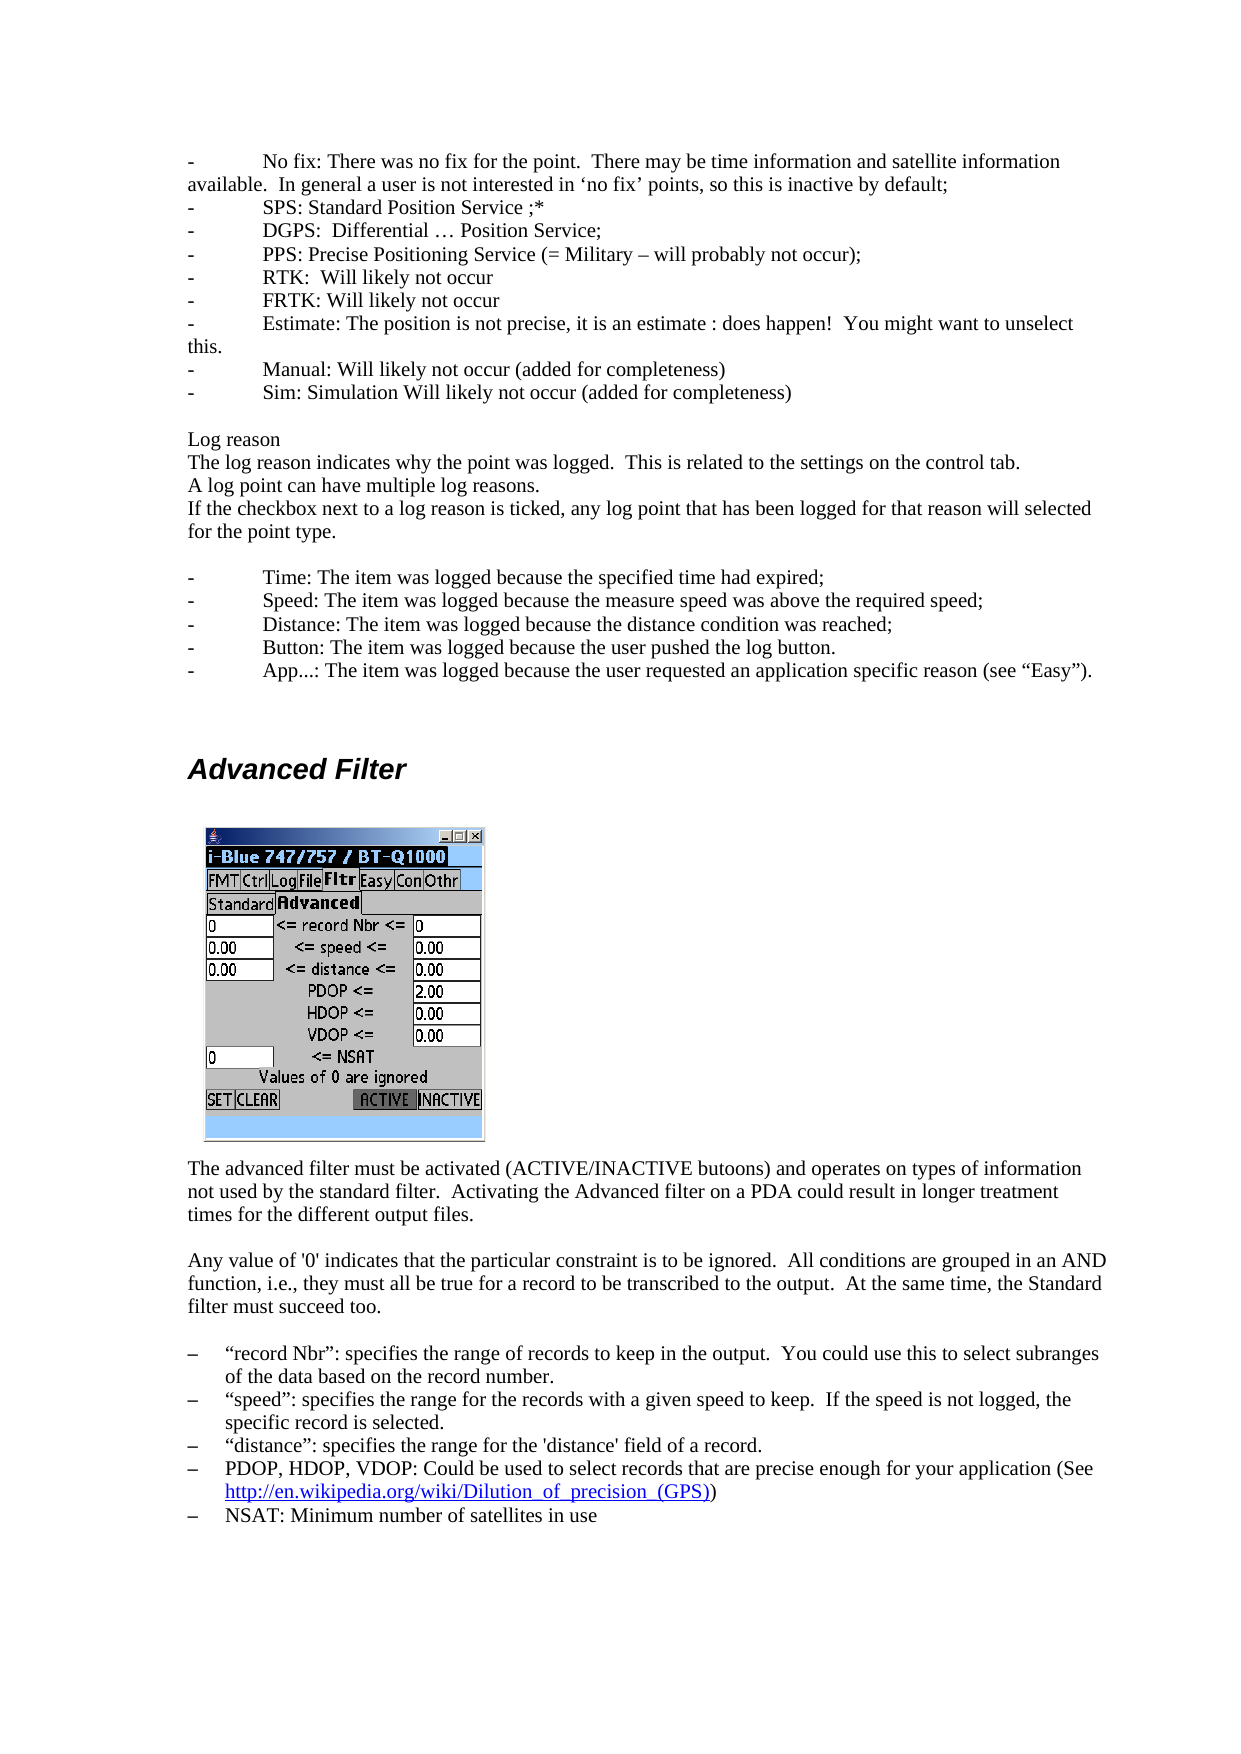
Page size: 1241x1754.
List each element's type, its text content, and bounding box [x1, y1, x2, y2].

text - Button: The item was logged because the user pushed the log button. [187, 636, 1109, 659]
text - Distance: The item was logged because the distance condition was reached; [187, 612, 1109, 636]
list “record Nbr”: specifies the range of records to keep in the output. You could use this to select subranges of the data based on the record number. [187, 1342, 1109, 1388]
text - FRTK: Will likely not occur [187, 289, 1109, 312]
text - DGPS: Differential … Position Service; [187, 219, 1109, 242]
text The advanced filter must be activated (ACTIVE/INACTIVE butoons) and operates on types of information not used by the standard filter. Activating the Advanced filter on a PDA could result in longer treatment times for the different output files. [187, 1157, 1109, 1226]
text - Time: The item was logged because the specified time had expired; [187, 566, 1109, 589]
text - SPS: Standard Position Service ;* [187, 196, 1109, 219]
text If the checkbox next to a log reason is ticked, any log point that has been logged for that reason will selected for the point type. [187, 497, 1109, 543]
text - Manual: Will likely not occur (added for completeness) [187, 358, 1109, 381]
picture [203, 826, 486, 1142]
text Log reason [187, 427, 1109, 451]
list “distance”: specifies the range for the 'distance' field of a record. [187, 1434, 1109, 1457]
text - Speed: The item was logged because the measure speed was above the required speed; [187, 589, 1109, 612]
text - App...: The item was logged because the user requested an application specific reason (see “Easy”). [187, 659, 1109, 682]
list PDOP, HDOP, VDOP: Could be used to select records that are precise enough for your application (See http://en.wikipedia.org/wiki/Dilution_of_precision_(GPS)) [187, 1457, 1109, 1503]
text A log point can have multiple log reasons. [187, 474, 1109, 497]
subtitle Advanced Filter [187, 753, 1109, 786]
list “speed”: specifies the range for the records with a given speed to keep. If the speed is not logged, the specific record is selected. [187, 1388, 1109, 1434]
text - PPS: Precise Positioning Service (= Military – will probably not occur); [187, 242, 1109, 266]
text Any value of '0' indicates that the particular constraint is to be ignored. All conditions are grouped in an AND function, i.e., they must all be true for a record to be transcribed to the output. At the same time, the Standard filter must succeed too. [187, 1249, 1109, 1318]
text The log reason indicates why the point was logged. This is related to the settings on the control tab. [187, 451, 1109, 474]
text - Estimate: The position is not precise, it is an estimate : does happen! You might want to unselect this. [187, 312, 1109, 358]
text - No fix: There was no fix for the point. There may be time information and satellite information available. In general a user is not interested in ‘no fix’ points, so this is inactive by default; [187, 150, 1109, 196]
text - Sim: Simulation Will likely not occur (added for completeness) [187, 381, 1109, 404]
text - RTK: Will likely not occur [187, 266, 1109, 289]
list NSAT: Minimum number of satellites in use [187, 1503, 1109, 1527]
